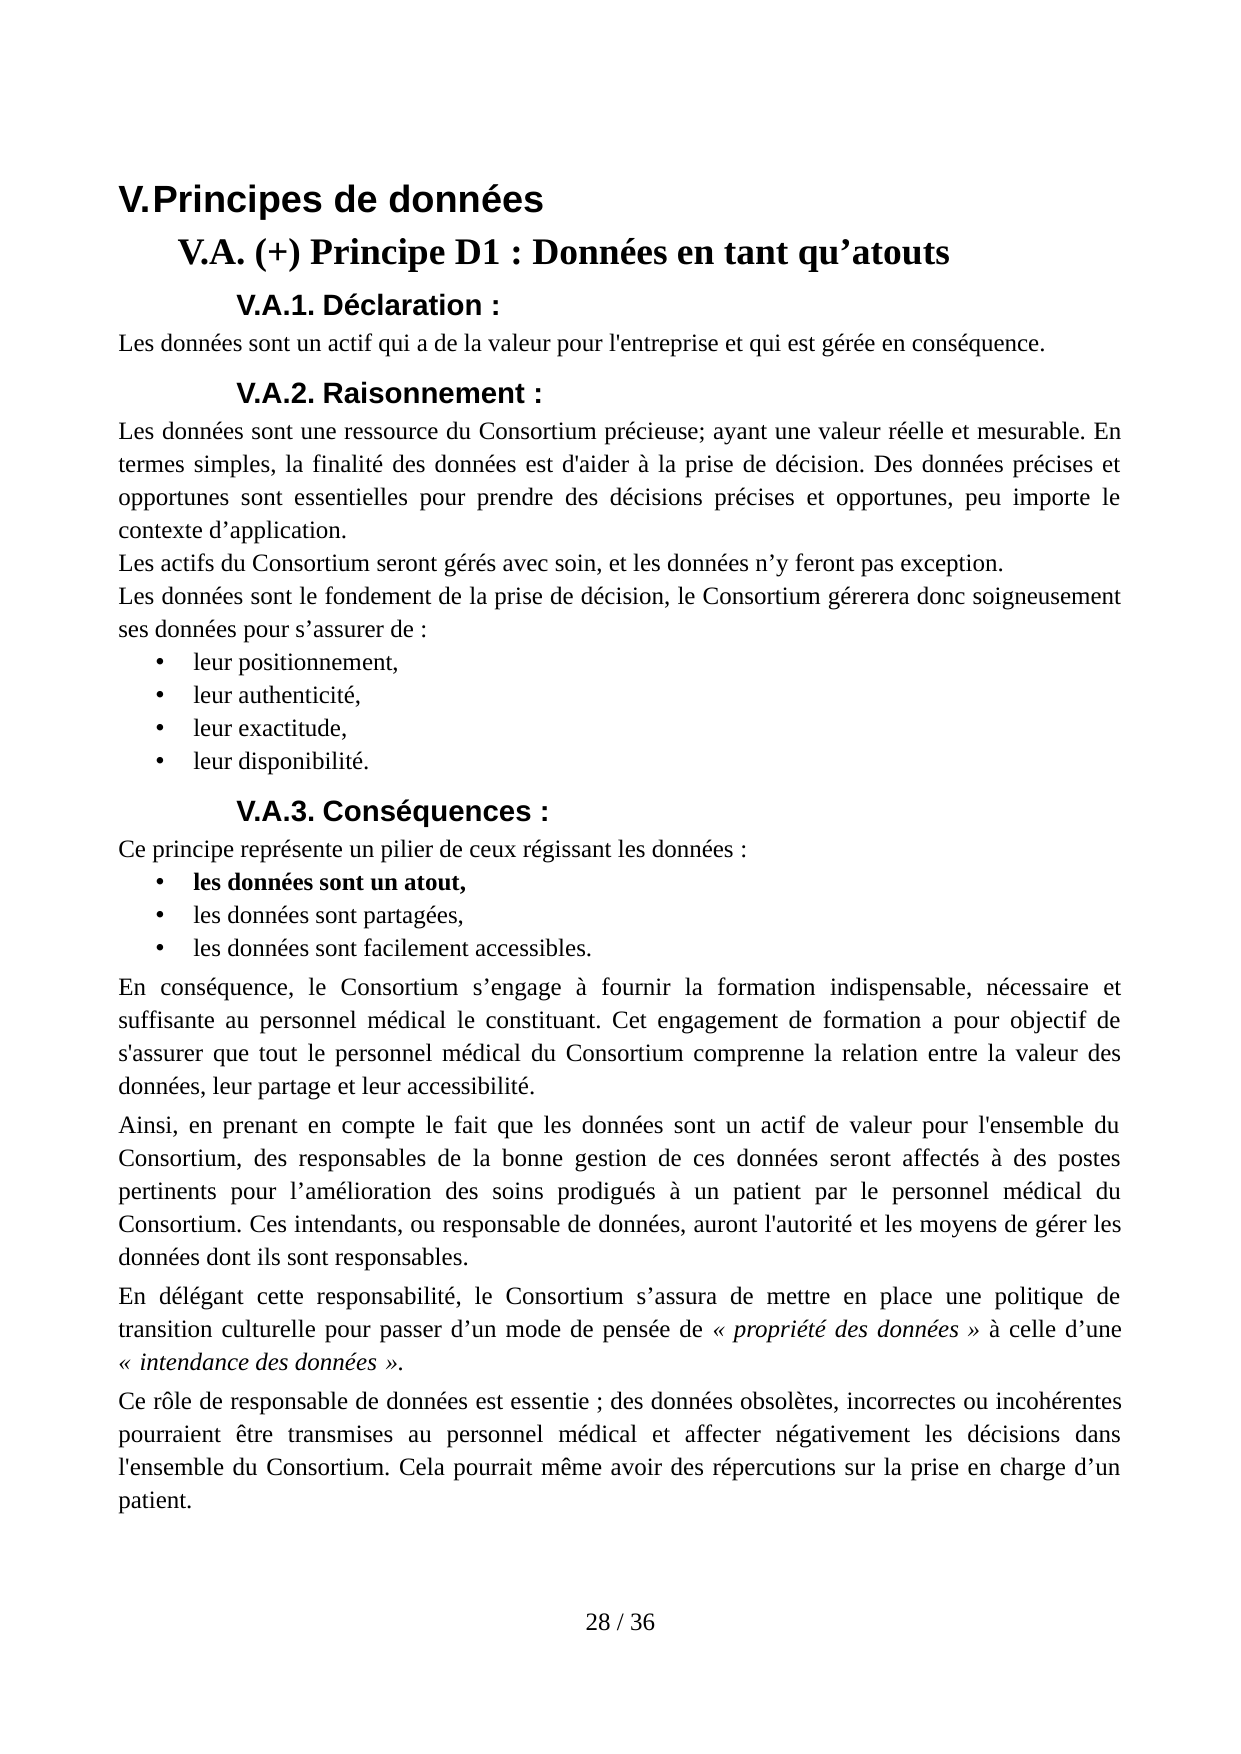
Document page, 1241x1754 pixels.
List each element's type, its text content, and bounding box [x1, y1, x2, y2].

text Les actifs du Consortium seront gérés avec soin, et les données n’y feront pas exception. [118, 548, 1122, 577]
text Les données sont un actif qui a de la valeur pour l'entreprise et qui est gérée en conséquence. [118, 328, 1122, 357]
list leur disponibilité. [156, 746, 1122, 775]
list leur positionnement, [156, 647, 1122, 676]
list les données sont facilement accessibles. [156, 933, 1122, 962]
list les données sont un atout, [156, 867, 1122, 896]
text Ce rôle de responsable de données est essentie ; des données obsolètes, incorrectes ou incohérentes pourraient être transmises au personnel médical et affecter négativement les décisions dans l'ensemble du Consortium. Cela pourrait même avoir des répercutions sur la prise en charge d’un patient. [118, 1386, 1122, 1514]
text Ainsi, en prenant en compte le fait que les données sont un actif de valeur pour l'ensemble du Consortium, des responsables de la bonne gestion de ces données seront affectés à des postes pertinents pour l’amélioration des soins prodigués à un patient par le personnel médical du Consortium. Ces intendants, ou responsable de données, auront l'autorité et les moyens de gérer les données dont ils sont responsables. [118, 1110, 1122, 1271]
text En délégant cette responsabilité, le Consortium s’assura de mettre en place une politique de transition culturelle pour passer d’un mode de pensée de « propriété des données » à celle d’une « intendance des données ». [118, 1281, 1122, 1376]
text En conséquence, le Consortium s’engage à fournir la formation indispensable, nécessaire et suffisante au personnel médical le constituant. Cet engagement de formation a pour objectif de s'assurer que tout le personnel médical du Consortium comprenne la relation entre la valeur des données, leur partage et leur accessibilité. [118, 972, 1122, 1100]
subtitle Déclaration : [118, 288, 1122, 322]
subtitle (+) Principe D1 : Données en tant qu’atouts [118, 229, 1122, 272]
subtitle Conséquences : [118, 794, 1122, 828]
text Ce principe représente un pilier de ceux régissant les données : [118, 834, 1122, 863]
text Les données sont une ressource du Consortium précieuse; ayant une valeur réelle et mesurable. En termes simples, la finalité des données est d'aider à la prise de décision. Des données précises et opportunes sont essentielles pour prendre des décisions précises et opportunes, peu importe le contexte d’application. [118, 416, 1122, 544]
list leur exactitude, [156, 713, 1122, 742]
subtitle Raisonnement : [118, 376, 1122, 409]
list leur authenticité, [156, 680, 1122, 709]
list les données sont partagées, [156, 900, 1122, 929]
subtitle Principes de données [118, 176, 1122, 220]
text Les données sont le fondement de la prise de décision, le Consortium gérerera donc soigneusement ses données pour s’assurer de : [118, 581, 1122, 643]
